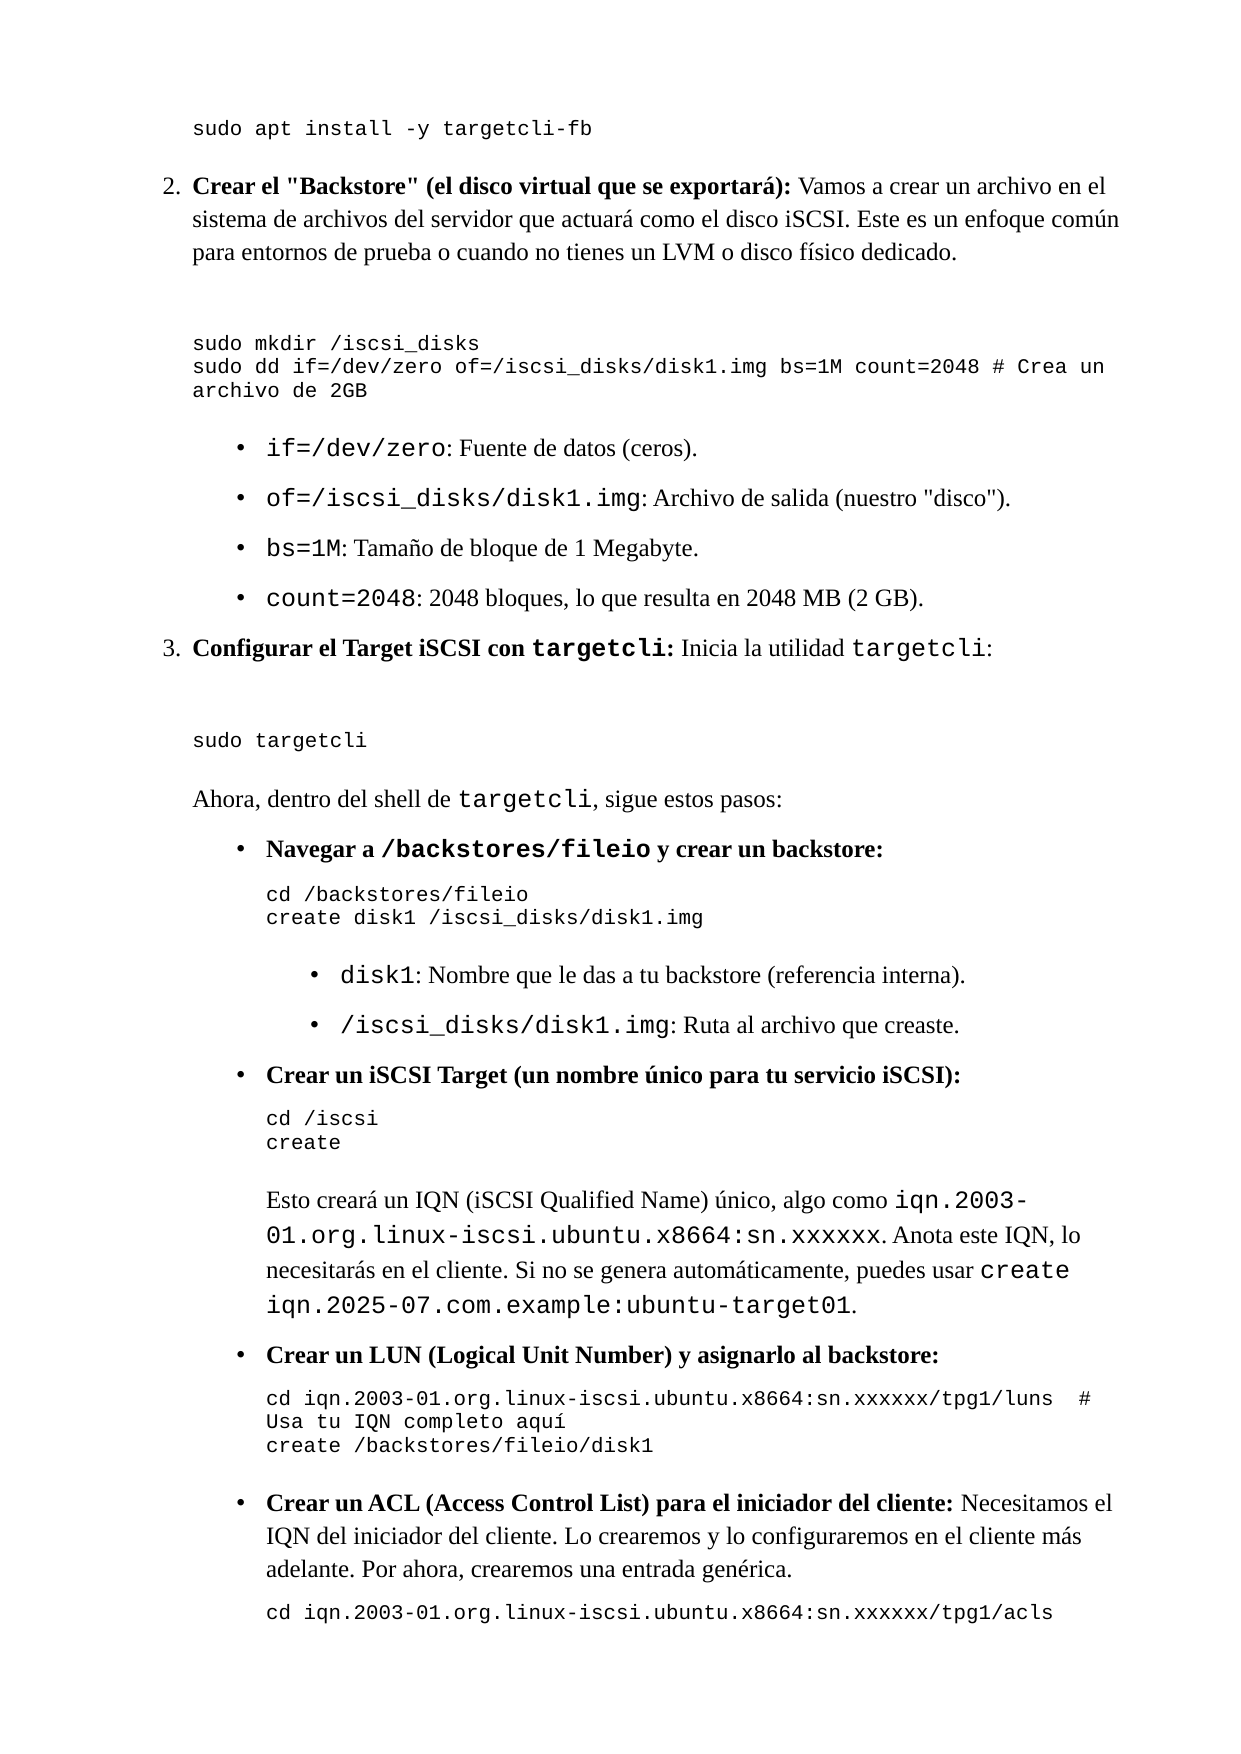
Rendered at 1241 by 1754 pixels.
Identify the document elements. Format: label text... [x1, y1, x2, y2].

list sudo apt install -y targetcli-fb [162, 118, 1122, 142]
list cd /iscsi [236, 1108, 1122, 1132]
list bs=1M: Tamaño de bloque de 1 Megabyte. [236, 533, 1122, 564]
list count=2048: 2048 bloques, lo que resulta en 2048 MB (2 GB). [236, 583, 1122, 614]
list Configurar el Target iSCSI con targetcli: Inicia la utilidad targetcli: [162, 633, 1122, 664]
list Crear un iSCSI Target (un nombre único para tu servicio iSCSI): [236, 1060, 1122, 1089]
list /iscsi_disks/disk1.img: Ruta al archivo que creaste. [310, 1010, 1122, 1041]
list create [236, 1132, 1122, 1155]
list Esto creará un IQN (iSCSI Qualified Name) único, algo como iqn.2003-01.org.linux-iscsi.ubuntu.x8664:sn.xxxxxx. Anota este IQN, lo necesitarás en el cliente. Si no se genera automáticamente, puedes usar create iqn.2025-07.com.example:ubuntu-target01. [236, 1185, 1122, 1321]
list Crear el "Backstore" (el disco virtual que se exportará): Vamos a crear un archivo en el sistema de archivos del servidor que actuará como el disco iSCSI. Este es un enfoque común para entornos de prueba o cuando no tienes un LVM o disco físico dedicado. [162, 171, 1122, 266]
list cd iqn.2003-01.org.linux-iscsi.ubuntu.x8664:sn.xxxxxx/tpg1/luns # Usa tu IQN completo aquí [236, 1388, 1122, 1435]
list sudo dd if=/dev/zero of=/iscsi_disks/disk1.img bs=1M count=2048 # Crea un archivo de 2GB [162, 356, 1122, 403]
list sudo mkdir /iscsi_disks [162, 332, 1122, 356]
list sudo targetcli [162, 731, 1122, 754]
list create /backstores/fileio/disk1 [236, 1435, 1122, 1459]
list disk1: Nombre que le das a tu backstore (referencia interna). [310, 960, 1122, 991]
list if=/dev/zero: Fuente de datos (ceros). [236, 433, 1122, 464]
list Ahora, dentro del shell de targetcli, sigue estos pasos: [162, 784, 1122, 814]
list Navegar a /backstores/fileio y crear un backstore: [236, 834, 1122, 864]
list cd iqn.2003-01.org.linux-iscsi.ubuntu.x8664:sn.xxxxxx/tpg1/acls [236, 1602, 1122, 1625]
list Crear un LUN (Logical Unit Number) y asignarlo al backstore: [236, 1340, 1122, 1369]
list create disk1 /iscsi_disks/disk1.img [236, 907, 1122, 931]
list of=/iscsi_disks/disk1.img: Archivo de salida (nuestro "disco"). [236, 483, 1122, 514]
list Crear un ACL (Access Control List) para el iniciador del cliente: Necesitamos el IQN del iniciador del cliente. Lo crearemos y lo configuraremos en el cliente más adelante. Por ahora, crearemos una entrada genérica. [236, 1488, 1122, 1583]
list cd /backstores/fileio [236, 884, 1122, 907]
